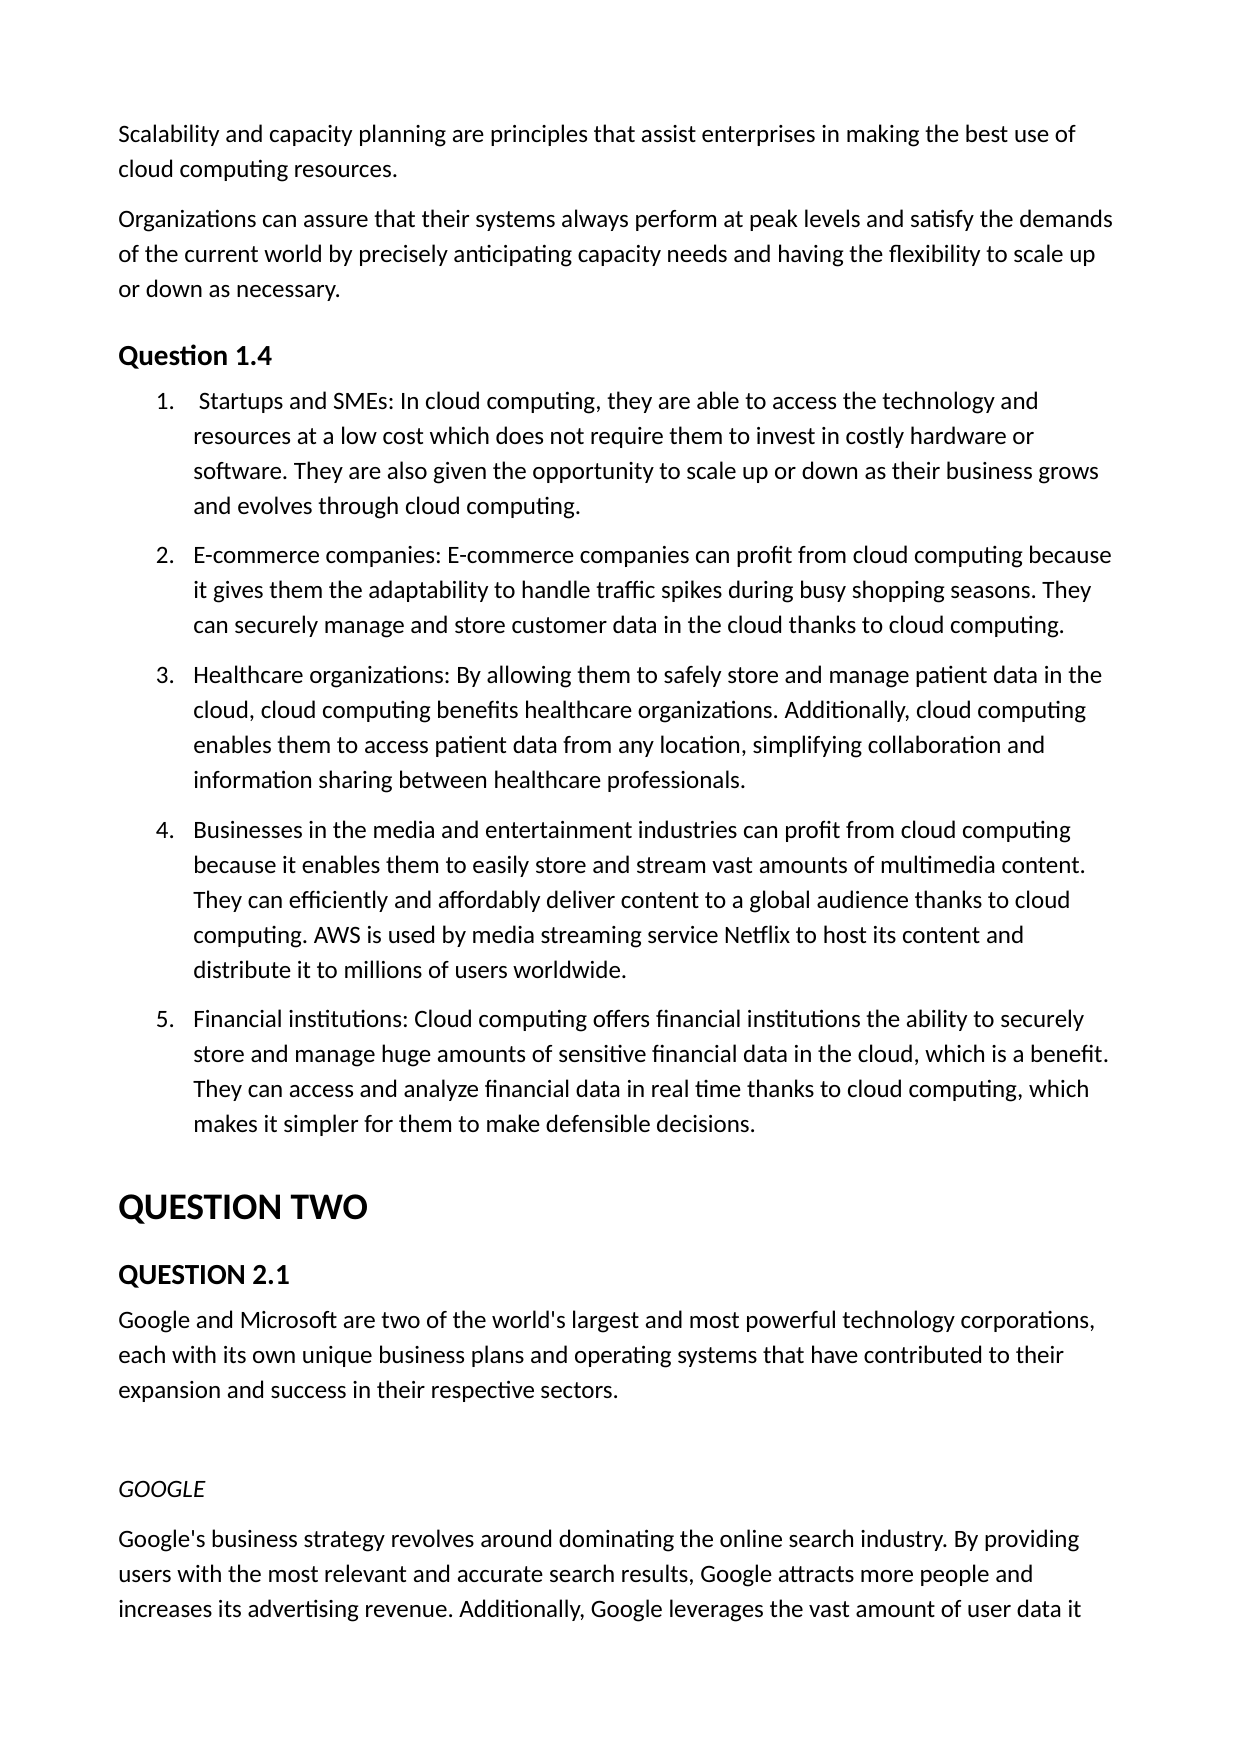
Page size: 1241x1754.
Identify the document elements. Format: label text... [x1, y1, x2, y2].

text Google's business strategy revolves around dominating the online search industry. By providing users with the most relevant and accurate search results, Google attracts more people and increases its advertising revenue. Additionally, Google leverages the vast amount of user data it [118, 1523, 1122, 1623]
list Startups and SMEs: In cloud computing, they are able to access the technology and resources at a low cost which does not require them to invest in costly hardware or software. They are also given the opportunity to scale up or down as their business grows and evolves through cloud computing. [156, 385, 1122, 521]
subtitle Question 1.4 [118, 337, 1122, 372]
text Organizations can assure that their systems always perform at peak levels and satisfy the demands of the current world by precisely anticipating capacity needs and having the flexibility to scale up or down as necessary. [118, 203, 1122, 303]
list Healthcare organizations: By allowing them to safely store and manage patient data in the cloud, cloud computing benefits healthcare organizations. Additionally, cloud computing enables them to access patient data from any location, simplifying collaboration and information sharing between healthcare professionals. [156, 659, 1122, 795]
list E-commerce companies: E-commerce companies can profit from cloud computing because it gives them the adaptability to handle traffic spikes during busy shopping seasons. They can securely manage and store customer data in the cloud thanks to cloud computing. [156, 539, 1122, 640]
list Financial institutions: Cloud computing offers financial institutions the ability to securely store and manage huge amounts of sensitive financial data in the cloud, which is a benefit. They can access and analyze financial data in real time thanks to cloud computing, which makes it simpler for them to make defensible decisions. [156, 1003, 1122, 1139]
subtitle QUESTION TWO [118, 1183, 1122, 1229]
text Scalability and capacity planning are principles that assist enterprises in making the best use of cloud computing resources. [118, 118, 1122, 184]
subtitle QUESTION 2.1 [118, 1256, 1122, 1291]
list Businesses in the media and entertainment industries can profit from cloud computing because it enables them to easily store and stream vast amounts of multimedia content. They can efficiently and affordably deliver content to a global audience thanks to cloud computing. AWS is used by media streaming service Netflix to host its content and distribute it to millions of users worldwide. [156, 814, 1122, 984]
text GOOGLE [118, 1473, 1122, 1504]
text Google and Microsoft are two of the world's largest and most powerful technology corporations, each with its own unique business plans and operating systems that have contributed to their expansion and success in their respective sectors. [118, 1304, 1122, 1404]
